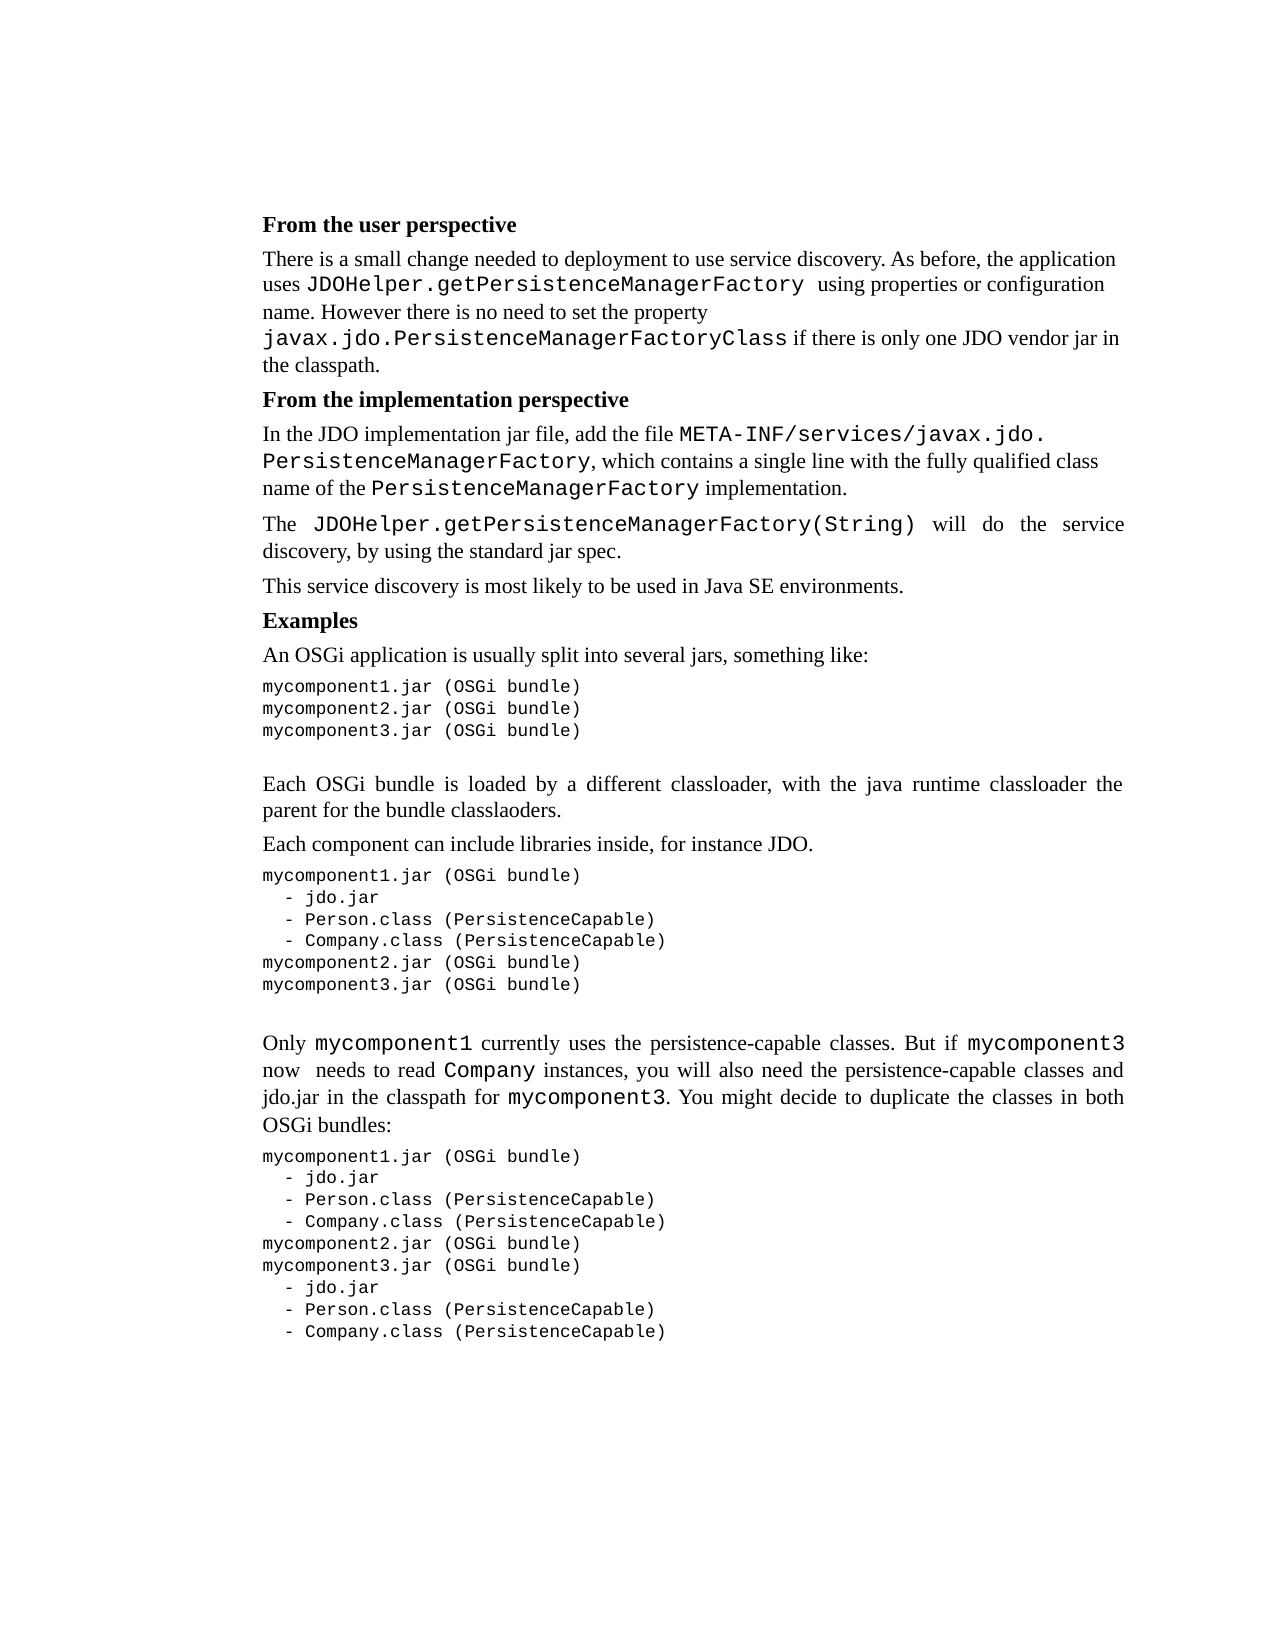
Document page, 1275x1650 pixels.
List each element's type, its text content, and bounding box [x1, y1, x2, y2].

text Each OSGi bundle is loaded by a different classloader, with the java runtime classloader the parent for the bundle classlaoders. [262, 770, 1125, 822]
text - Person.class (PersistenceCapable) [262, 1189, 1125, 1211]
subtitle Examples [150, 606, 1125, 633]
subtitle From the implementation perspective [150, 386, 1125, 413]
text Only mycomponent1 currently uses the persistence-capable classes. But if mycomponent3 now needs to read Company instances, you will also need the persistence-capable classes and jdo.jar in the classpath for mycomponent3. You might decide to duplicate the classes in both OSGi bundles: [262, 1030, 1125, 1137]
subtitle From the user perspective [150, 210, 1125, 237]
text mycomponent3.jar (OSGi bundle) [262, 720, 1125, 742]
text mycomponent1.jar (OSGi bundle) [262, 676, 1125, 698]
text mycomponent1.jar (OSGi bundle) [262, 1146, 1125, 1167]
text mycomponent3.jar (OSGi bundle) [262, 974, 1125, 996]
text - Company.class (PersistenceCapable) [262, 930, 1125, 952]
text - jdo.jar [262, 1167, 1125, 1189]
text There is a small change needed to deployment to use service discovery. As before, the application uses JDOHelper.getPersistenceManagerFactory using properties or configuration name. However there is no need to set the property javax.jdo.PersistenceManagerFactoryClass if there is only one JDO vendor jar in the classpath. [262, 245, 1125, 377]
text - Company.class (PersistenceCapable) [262, 1211, 1125, 1233]
text Each component can include libraries inside, for instance JDO. [262, 830, 1125, 856]
text - Company.class (PersistenceCapable) [262, 1321, 1125, 1342]
text mycomponent2.jar (OSGi bundle) [262, 1233, 1125, 1255]
text mycomponent1.jar (OSGi bundle) [262, 864, 1125, 886]
text - Person.class (PersistenceCapable) [262, 1299, 1125, 1321]
text - Person.class (PersistenceCapable) [262, 908, 1125, 930]
text - jdo.jar [262, 886, 1125, 908]
text mycomponent2.jar (OSGi bundle) [262, 952, 1125, 974]
text In the JDO implementation jar file, add the file META-INF/services/javax.jdo. PersistenceManagerFactory, which contains a single line with the fully qualified class name of the PersistenceManagerFactory implementation. [262, 421, 1125, 502]
text mycomponent3.jar (OSGi bundle) [262, 1255, 1125, 1277]
text This service discovery is most likely to be used in Java SE environments. [262, 572, 1125, 598]
text The JDOHelper.getPersistenceManagerFactory(String) will do the service discovery, by using the standard jar spec. [262, 511, 1125, 563]
text - jdo.jar [262, 1277, 1125, 1299]
text mycomponent2.jar (OSGi bundle) [262, 698, 1125, 720]
text An OSGi application is usually split into several jars, something like: [262, 642, 1125, 668]
